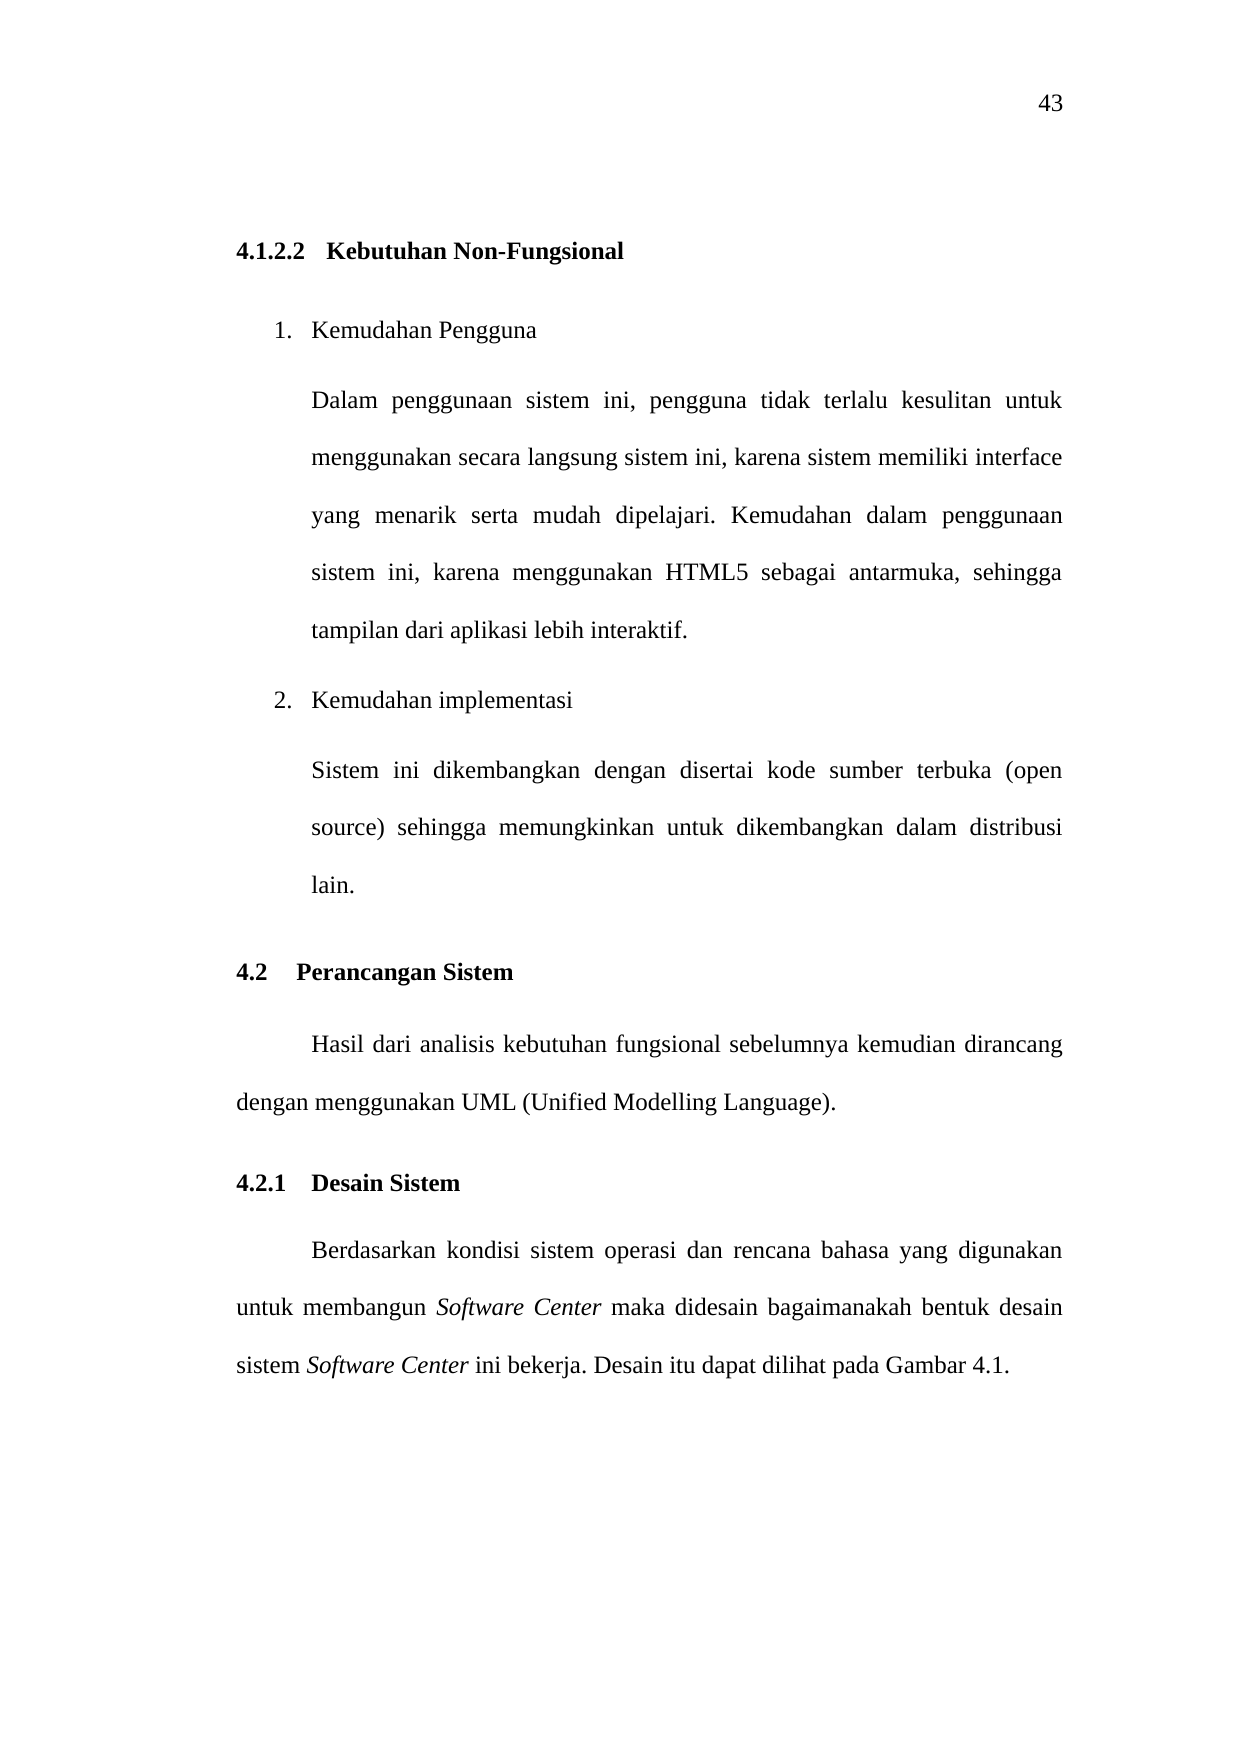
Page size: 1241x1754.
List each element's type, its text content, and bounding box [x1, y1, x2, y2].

list Dalam penggunaan sistem ini, pengguna tidak terlalu kesulitan untuk menggunakan secara langsung sistem ini, karena sistem memiliki interface yang menarik serta mudah dipelajari. Kemudahan dalam penggunaan sistem ini, karena menggunakan HTML5 sebagai antarmuka, sehingga tampilan dari aplikasi lebih interaktif. [274, 385, 1063, 643]
text Hasil dari analisis kebutuhan fungsional sebelumnya kemudian dirancang dengan menggunakan UML (Unified Modelling Language). [236, 1029, 1063, 1116]
subtitle Desain Sistem [236, 1168, 1063, 1197]
list Kemudahan implementasi [274, 685, 1063, 713]
subtitle Perancangan Sistem [236, 957, 1063, 985]
list Kemudahan Pengguna [274, 315, 1063, 343]
list Sistem ini dikembangkan dengan disertai kode sumber terbuka (open source) sehingga memungkinkan untuk dikembangkan dalam distribusi lain. [274, 755, 1063, 898]
subtitle Kebutuhan Non-Fungsional [236, 236, 1063, 265]
text Berdasarkan kondisi sistem operasi dan rencana bahasa yang digunakan untuk membangun Software Center maka didesain bagaimanakah bentuk desain sistem Software Center ini bekerja. Desain itu dapat dilihat pada Gambar 4.1. [236, 1235, 1063, 1378]
